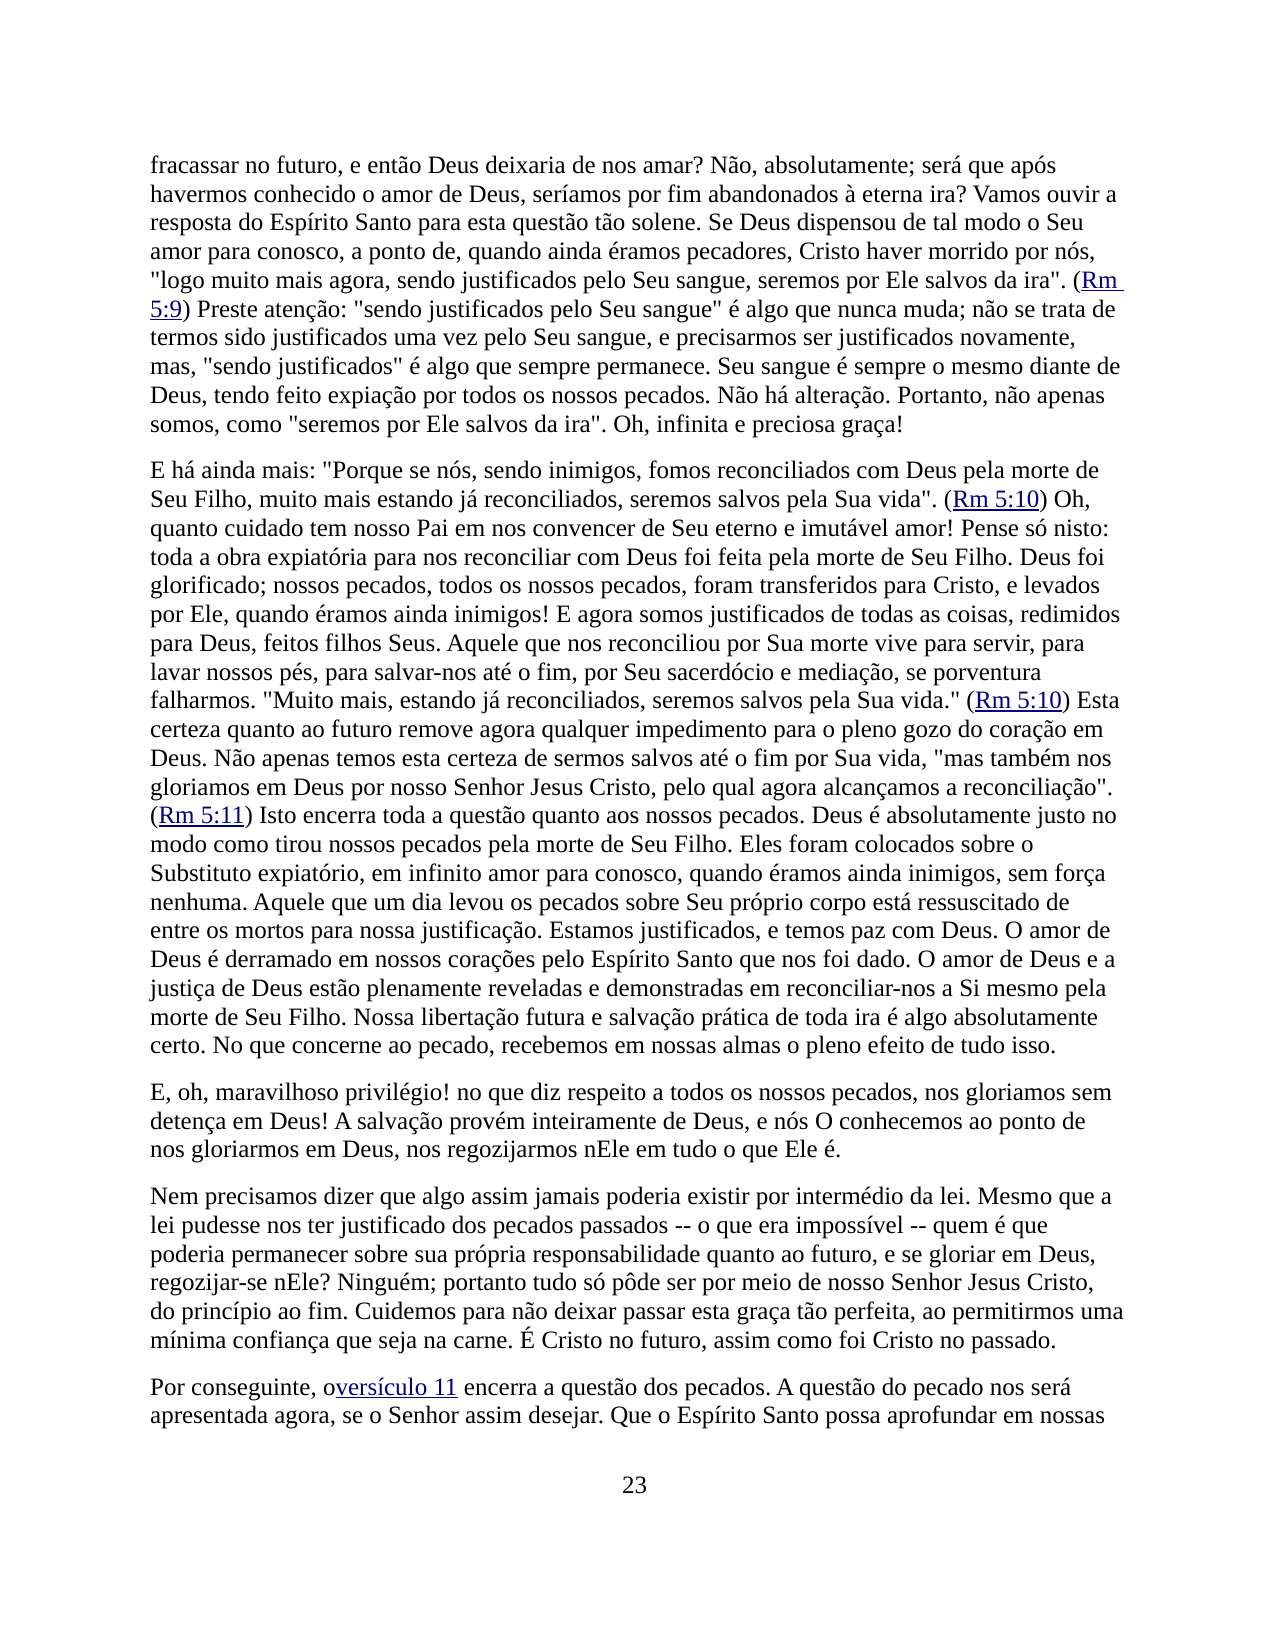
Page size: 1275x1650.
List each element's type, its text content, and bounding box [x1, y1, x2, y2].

text Nem precisamos dizer que algo assim jamais poderia existir por intermédio da lei. Mesmo que a lei pudesse nos ter justificado dos pecados passados -- o que era impossível -- quem é que poderia permanecer sobre sua própria responsabilidade quanto ao futuro, e se gloriar em Deus, regozijar-se nEle? Ninguém; portanto tudo só pôde ser por meio de nosso Senhor Jesus Cristo, do princípio ao fim. Cuidemos para não deixar passar esta graça tão perfeita, ao permitirmos uma mínima confiança que seja na carne. É Cristo no futuro, assim como foi Cristo no passado. [150, 1181, 1125, 1354]
text E há ainda mais: "Porque se nós, sendo inimigos, fomos reconciliados com Deus pela morte de Seu Filho, muito mais estando já reconciliados, seremos salvos pela Sua vida". (Rm 5:10) Oh, quanto cuidado tem nosso Pai em nos convencer de Seu eterno e imutável amor! Pense só nisto: toda a obra expiatória para nos reconciliar com Deus foi feita pela morte de Seu Filho. Deus foi glorificado; nossos pecados, todos os nossos pecados, foram transferidos para Cristo, e levados por Ele, quando éramos ainda inimigos! E agora somos justificados de todas as coisas, redimidos para Deus, feitos filhos Seus. Aquele que nos reconciliou por Sua morte vive para servir, para lavar nossos pés, para salvar-nos até o fim, por Seu sacerdócio e mediação, se porventura falharmos. "Muito mais, estando já reconciliados, seremos salvos pela Sua vida." (Rm 5:10) Esta certeza quanto ao futuro remove agora qualquer impedimento para o pleno gozo do coração em Deus. Não apenas temos esta certeza de sermos salvos até o fim por Sua vida, "mas também nos gloriamos em Deus por nosso Senhor Jesus Cristo, pelo qual agora alcançamos a reconciliação". (Rm 5:11) Isto encerra toda a questão quanto aos nossos pecados. Deus é absolutamente justo no modo como tirou nossos pecados pela morte de Seu Filho. Eles foram colocados sobre o Substituto expiatório, em infinito amor para conosco, quando éramos ainda inimigos, sem força nenhuma. Aquele que um dia levou os pecados sobre Seu próprio corpo está ressuscitado de entre os mortos para nossa justificação. Estamos justificados, e temos paz com Deus. O amor de Deus é derramado em nossos corações pelo Espírito Santo que nos foi dado. O amor de Deus e a justiça de Deus estão plenamente reveladas e demonstradas em reconciliar-nos a Si mesmo pela morte de Seu Filho. Nossa libertação futura e salvação prática de toda ira é algo absolutamente certo. No que concerne ao pecado, recebemos em nossas almas o pleno efeito de tudo isso. [150, 455, 1125, 1059]
text Por conseguinte, oversículo 11 encerra a questão dos pecados. A questão do pecado nos será apresentada agora, se o Senhor assim desejar. Que o Espírito Santo possa aprofundar em nossas [150, 1372, 1125, 1429]
text fracassar no futuro, e então Deus deixaria de nos amar? Não, absolutamente; será que após havermos conhecido o amor de Deus, seríamos por fim abandonados à eterna ira? Vamos ouvir a resposta do Espírito Santo para esta questão tão solene. Se Deus dispensou de tal modo o Seu amor para conosco, a ponto de, quando ainda éramos pecadores, Cristo haver morrido por nós, "logo muito mais agora, sendo justificados pelo Seu sangue, seremos por Ele salvos da ira". (Rm 5:9) Preste atenção: "sendo justificados pelo Seu sangue" é algo que nunca muda; não se trata de termos sido justificados uma vez pelo Seu sangue, e precisarmos ser justificados novamente, mas, "sendo justificados" é algo que sempre permanece. Seu sangue é sempre o mesmo diante de Deus, tendo feito expiação por todos os nossos pecados. Não há alteração. Portanto, não apenas somos, como "seremos por Ele salvos da ira". Oh, infinita e preciosa graça! [150, 150, 1125, 437]
text E, oh, maravilhoso privilégio! no que diz respeito a todos os nossos pecados, nos gloriamos sem detença em Deus! A salvação provém inteiramente de Deus, e nós O conhecemos ao ponto de nos gloriarmos em Deus, nos regozijarmos nEle em tudo o que Ele é. [150, 1077, 1125, 1163]
